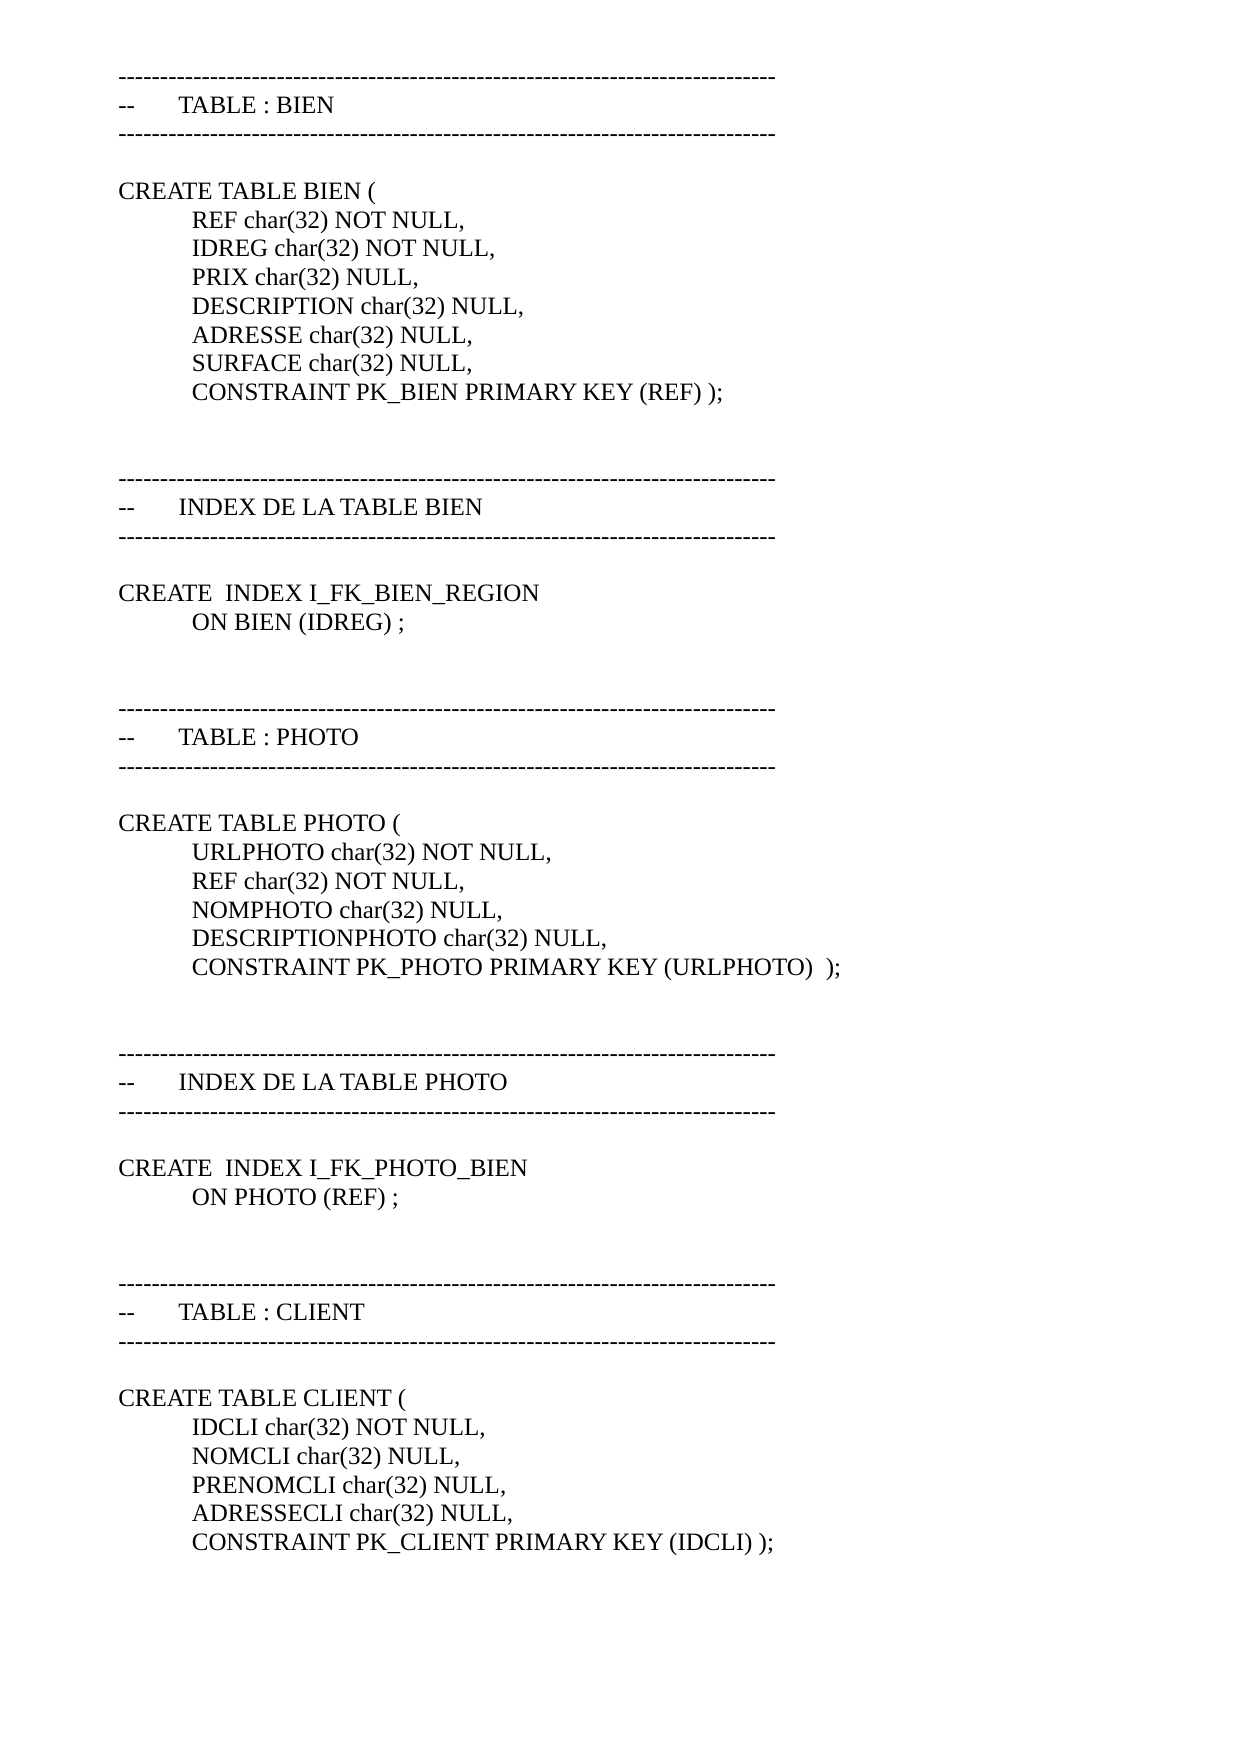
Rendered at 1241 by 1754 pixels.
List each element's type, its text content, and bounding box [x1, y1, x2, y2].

text -- INDEX DE LA TABLE BIEN [118, 492, 1122, 521]
text ------------------------------------------------------------------------------- [118, 693, 1122, 722]
text ADRESSECLI char(32) NULL, [118, 1498, 1122, 1527]
text PRENOMCLI char(32) NULL, [118, 1470, 1122, 1498]
text ------------------------------------------------------------------------------- [118, 463, 1122, 492]
text ON BIEN (IDREG) ; [118, 607, 1122, 636]
text ON PHOTO (REF) ; [118, 1182, 1122, 1211]
text NOMCLI char(32) NULL, [118, 1441, 1122, 1470]
text -- TABLE : BIEN [118, 90, 1122, 118]
text REF char(32) NOT NULL, [118, 866, 1122, 895]
text ------------------------------------------------------------------------------- [118, 521, 1122, 550]
text ------------------------------------------------------------------------------- [118, 61, 1122, 90]
text DESCRIPTIONPHOTO char(32) NULL, [118, 923, 1122, 952]
text REF char(32) NOT NULL, [118, 205, 1122, 233]
text ------------------------------------------------------------------------------- [118, 1326, 1122, 1355]
text CONSTRAINT PK_PHOTO PRIMARY KEY (URLPHOTO) ); [118, 952, 1122, 981]
text DESCRIPTION char(32) NULL, [118, 291, 1122, 320]
text -- TABLE : CLIENT [118, 1297, 1122, 1326]
text ------------------------------------------------------------------------------- [118, 751, 1122, 780]
text CONSTRAINT PK_BIEN PRIMARY KEY (REF) ); [118, 377, 1122, 406]
text IDCLI char(32) NOT NULL, [118, 1412, 1122, 1441]
text ------------------------------------------------------------------------------- [118, 118, 1122, 147]
text ------------------------------------------------------------------------------- [118, 1268, 1122, 1297]
text NOMPHOTO char(32) NULL, [118, 895, 1122, 923]
text ------------------------------------------------------------------------------- [118, 1038, 1122, 1067]
text URLPHOTO char(32) NOT NULL, [118, 837, 1122, 866]
text -- TABLE : PHOTO [118, 722, 1122, 751]
text SURFACE char(32) NULL, [118, 348, 1122, 377]
text CREATE TABLE PHOTO ( [118, 808, 1122, 837]
text CONSTRAINT PK_CLIENT PRIMARY KEY (IDCLI) ); [118, 1527, 1122, 1556]
text CREATE TABLE BIEN ( [118, 176, 1122, 205]
text ADRESSE char(32) NULL, [118, 320, 1122, 348]
text CREATE INDEX I_FK_PHOTO_BIEN [118, 1153, 1122, 1182]
text -- INDEX DE LA TABLE PHOTO [118, 1067, 1122, 1096]
text ------------------------------------------------------------------------------- [118, 1096, 1122, 1125]
text CREATE INDEX I_FK_BIEN_REGION [118, 578, 1122, 607]
text CREATE TABLE CLIENT ( [118, 1383, 1122, 1412]
text IDREG char(32) NOT NULL, [118, 233, 1122, 262]
text PRIX char(32) NULL, [118, 262, 1122, 291]
